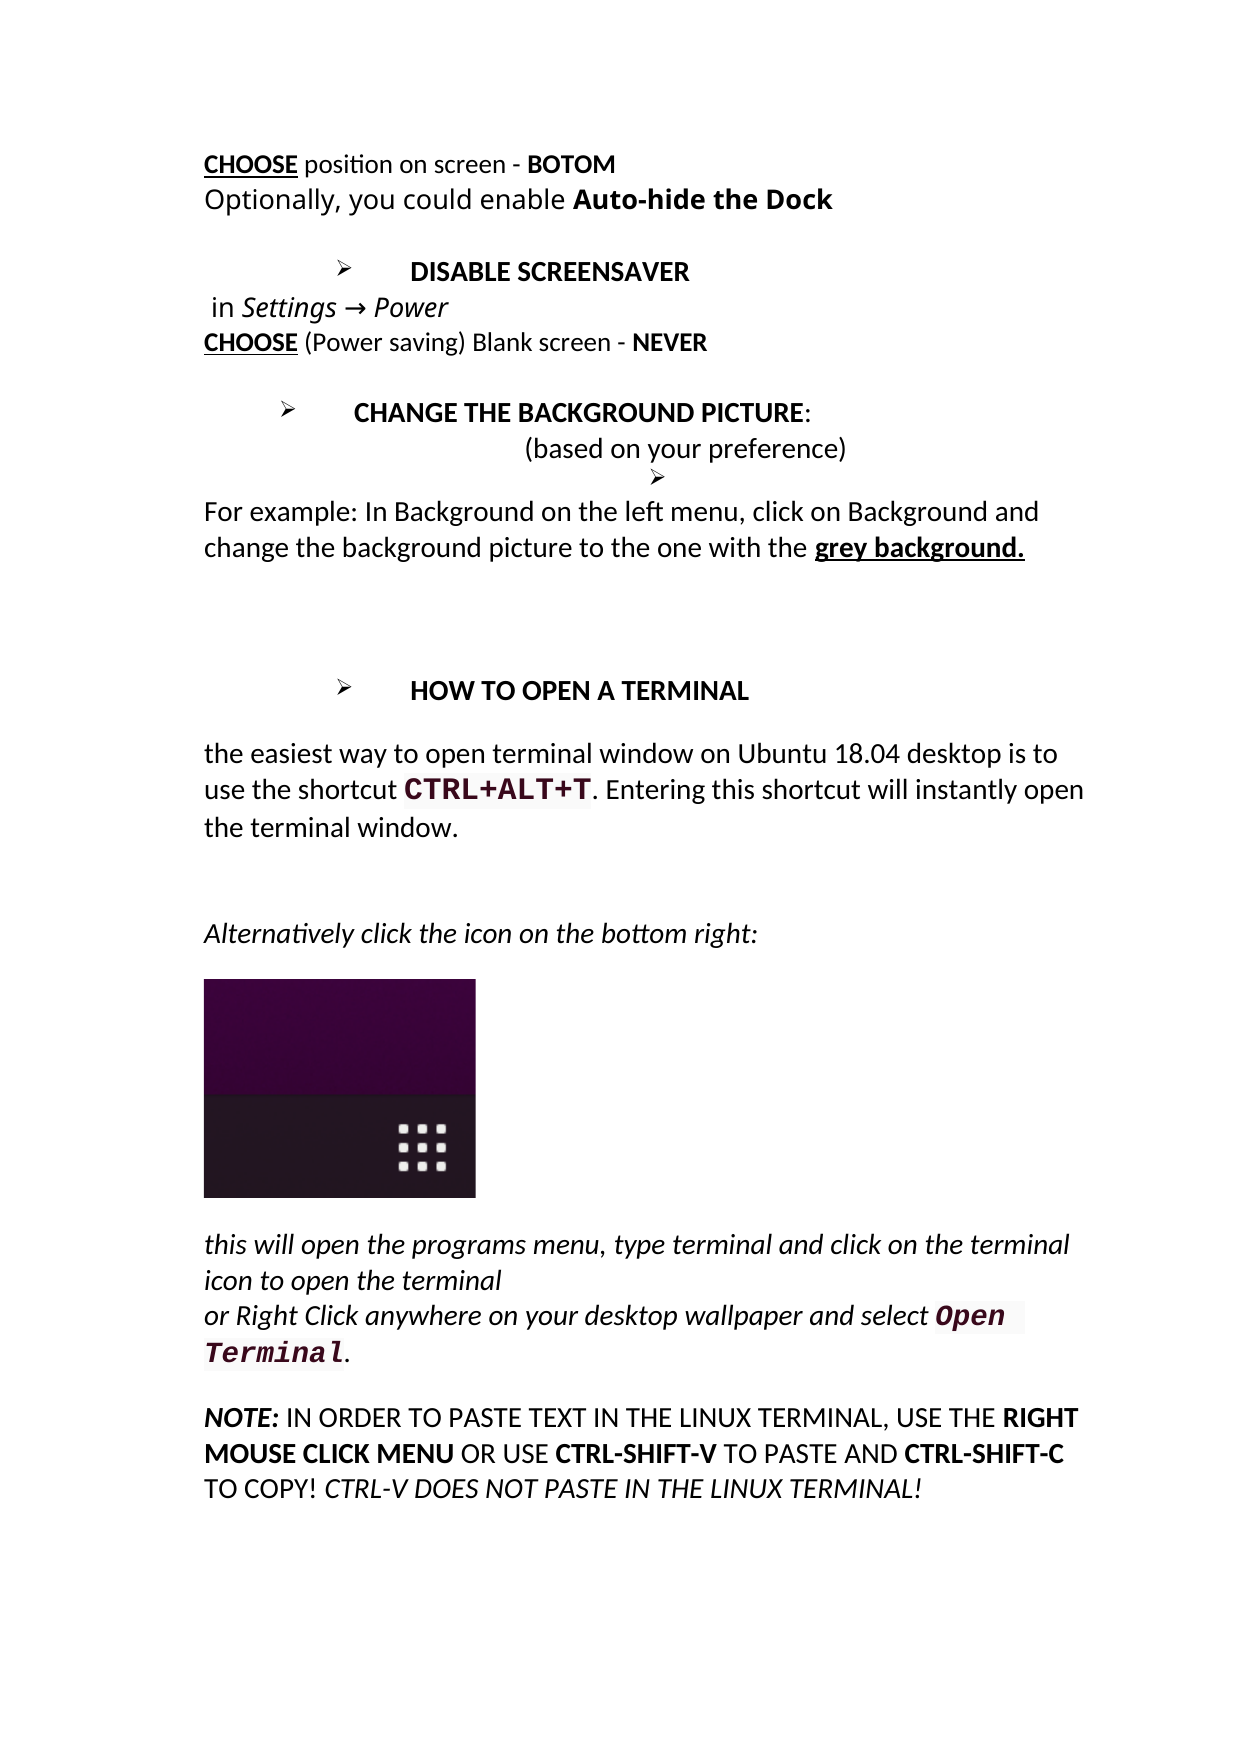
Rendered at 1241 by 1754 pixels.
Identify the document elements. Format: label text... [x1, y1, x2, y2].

text NOTE: IN ORDER TO PASTE TEXT IN THE LINUX TERMINAL, USE THE RIGHT MOUSE CLICK MENU OR USE CTRL-SHIFT-V TO PASTE AND CTRL-SHIFT-C TO COPY! CTRL-V DOES NOT PASTE IN THE LINUX TERMINAL! [204, 1399, 1093, 1506]
list CHANGE THE BACKGROUND PICTURE: [279, 394, 1093, 430]
list DISABLE SCREENSAVER [335, 253, 1093, 289]
text For example: In Background on the left menu, click on Background and change the background picture to the one with the grey background. [204, 493, 1093, 565]
text or Right Click anywhere on your desktop wallpaper and select Open Terminal. [204, 1297, 1093, 1371]
text CHOOSE (Power saving) Blank screen - NEVER [204, 326, 1093, 359]
text Optionally, you could enable Auto-hide the Dock [204, 181, 1093, 217]
text CHOOSE position on screen - BOTOM [204, 148, 1093, 181]
text in Settings → Power [204, 289, 1093, 326]
text Alternatively click the icon on the bottom right: [204, 916, 1093, 951]
text the easiest way to open terminal window on Ubuntu 18.04 desktop is to use the shortcut CTRL+ALT+T. Entering this shortcut will instantly open the terminal window. [204, 735, 1093, 844]
list HOW TO OPEN A TERMINAL [335, 672, 1093, 707]
text this will open the programs menu, type terminal and click on the terminal icon to open the terminal [204, 1226, 1093, 1297]
text (based on your preference) [279, 430, 1093, 466]
